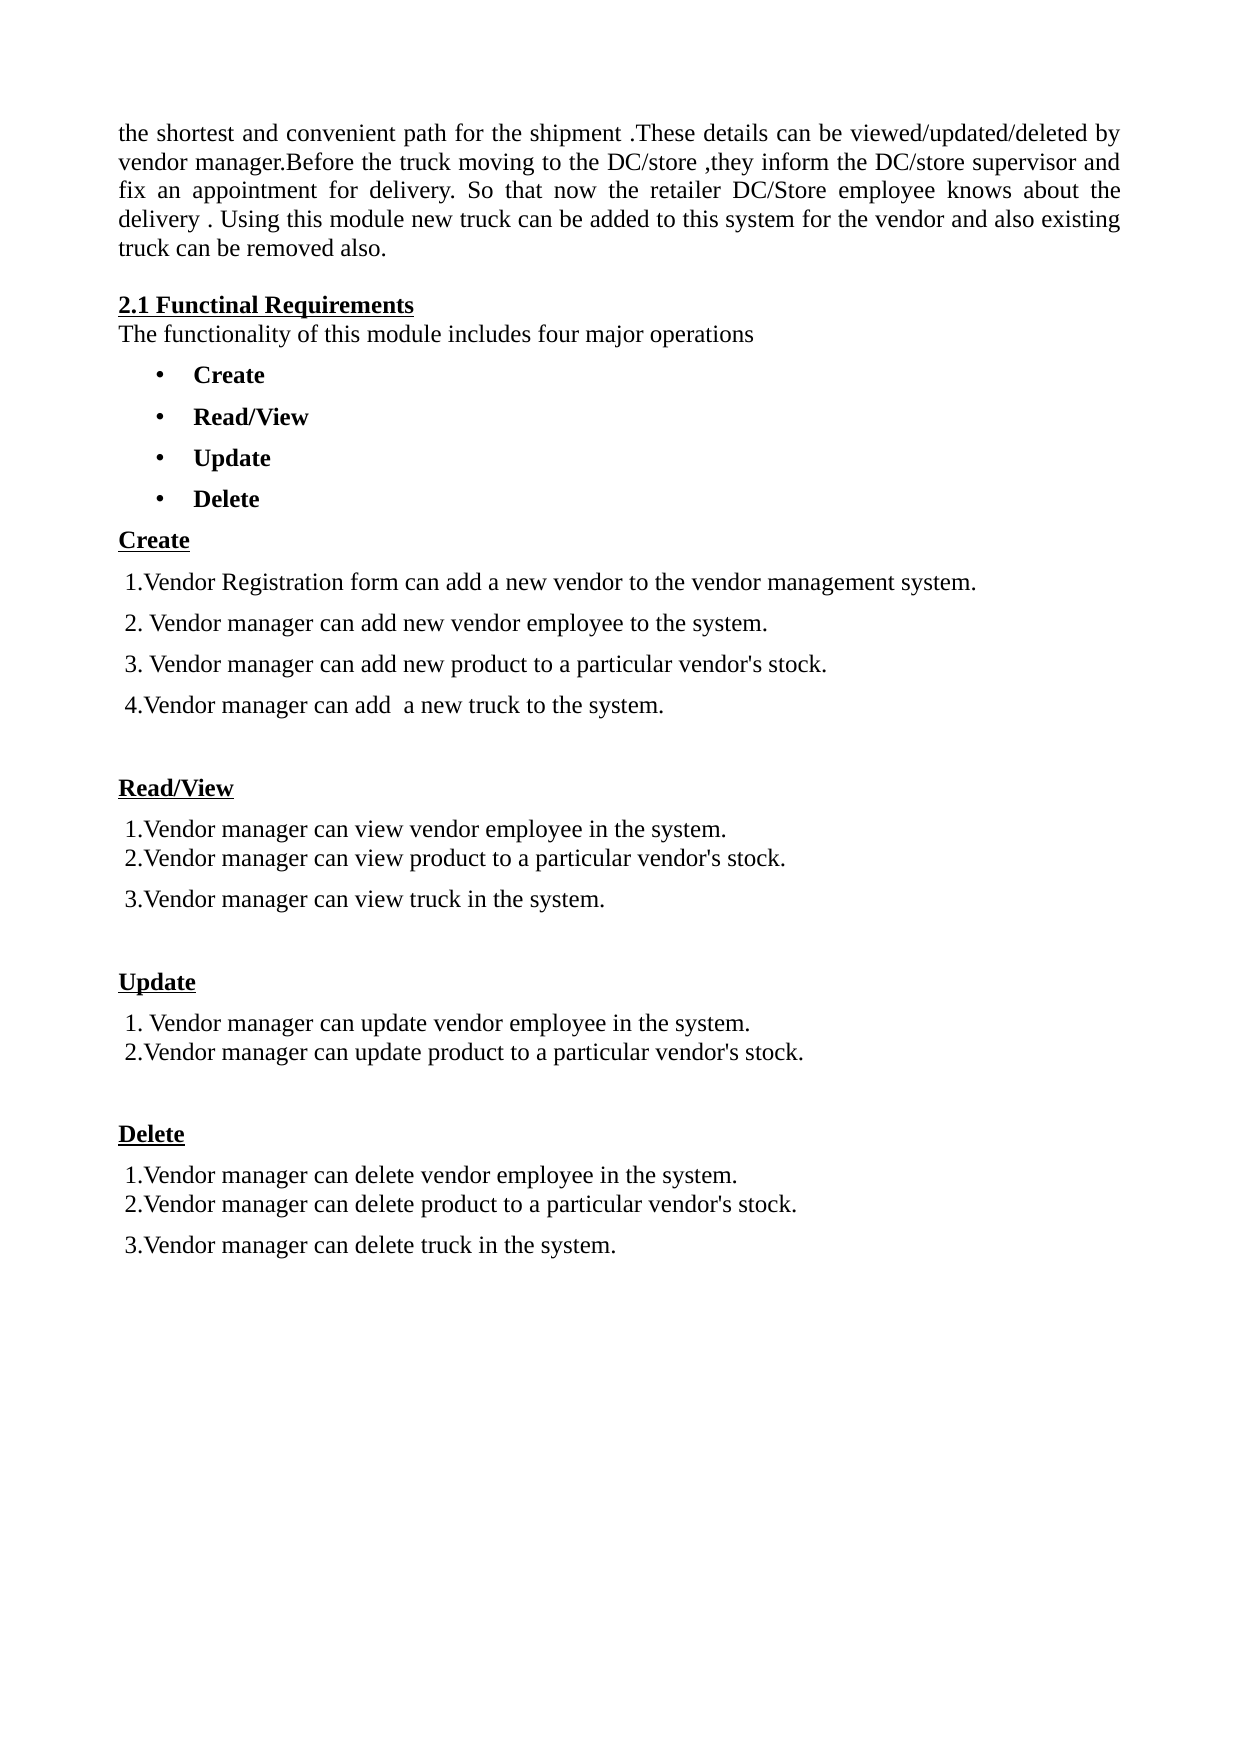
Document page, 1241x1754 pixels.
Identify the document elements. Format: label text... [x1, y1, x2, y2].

text 1.Vendor manager can view vendor employee in the system. [81, 814, 1122, 843]
text 1.Vendor manager can delete vendor employee in the system. [81, 1161, 1122, 1189]
text 3. Vendor manager can add new product to a particular vendor's stock. [81, 649, 1122, 678]
text 1. Vendor manager can update vendor employee in the system. [81, 1008, 1122, 1037]
text 2.1 Functinal Requirements [118, 291, 1122, 319]
text 1.Vendor Registration form can add a new vendor to the vendor management system. [81, 567, 1122, 596]
text 4.Vendor manager can add a new truck to the system. [81, 691, 1122, 719]
text Delete [118, 1119, 1122, 1148]
list Delete [156, 484, 1122, 513]
text Read/View [118, 773, 1122, 802]
text the shortest and convenient path for the shipment .These details can be viewed/updated/deleted by vendor manager.Before the truck moving to the DC/store ,they inform the DC/store supervisor and fix an appointment for delivery. So that now the retailer DC/Store employee knows about the delivery . Using this module new truck can be added to this system for the vendor and also existing truck can be removed also. [118, 118, 1122, 262]
text 2.Vendor manager can view product to a particular vendor's stock. [81, 843, 1122, 872]
text 2.Vendor manager can update product to a particular vendor's stock. [81, 1037, 1122, 1066]
text 2. Vendor manager can add new vendor employee to the system. [81, 608, 1122, 637]
text Update [118, 967, 1122, 996]
text 2.Vendor manager can delete product to a particular vendor's stock. [81, 1189, 1122, 1218]
text 3.Vendor manager can delete truck in the system. [81, 1231, 1122, 1259]
text Create [118, 526, 1122, 554]
list Create [156, 361, 1122, 389]
text The functionality of this module includes four major operations [118, 319, 1122, 348]
list Read/View [156, 402, 1122, 431]
text 3.Vendor manager can view truck in the system. [81, 884, 1122, 913]
list Update [156, 443, 1122, 472]
